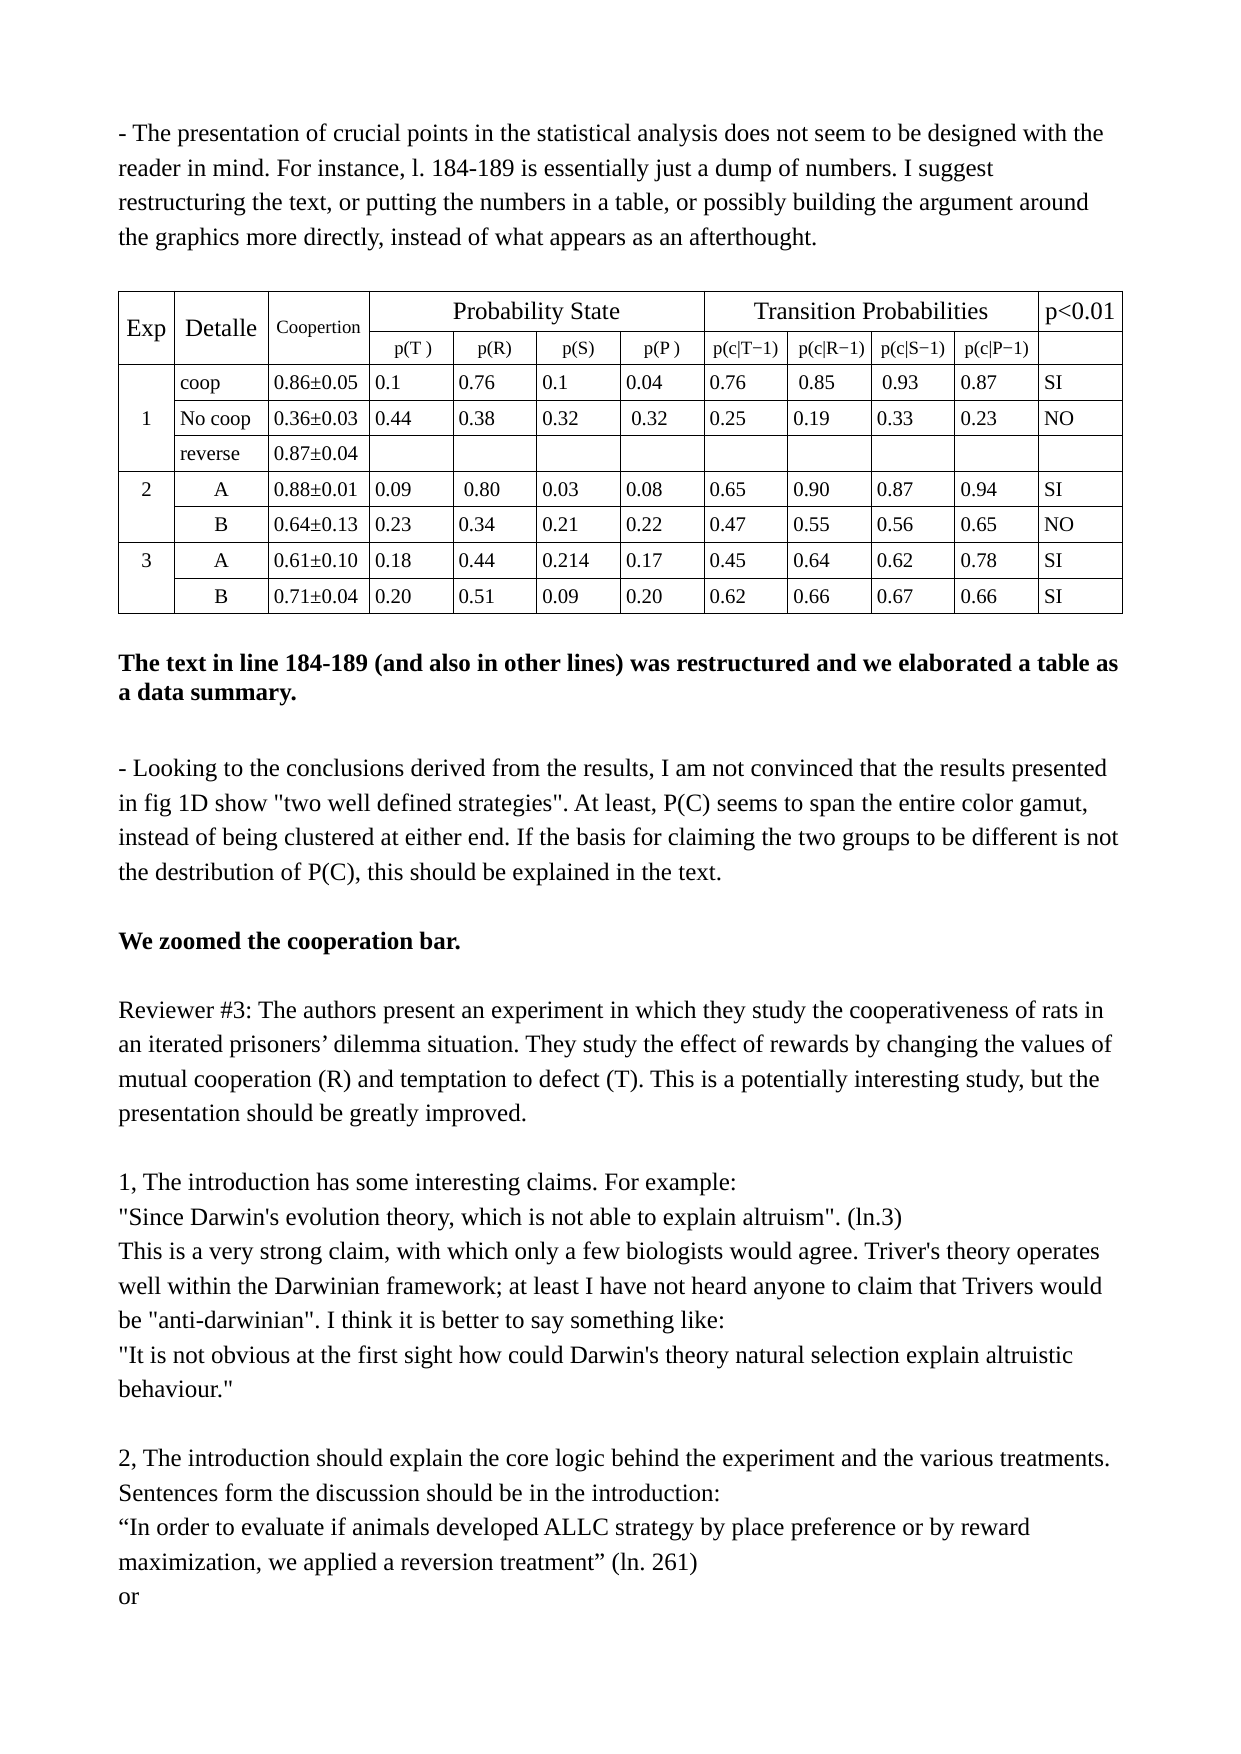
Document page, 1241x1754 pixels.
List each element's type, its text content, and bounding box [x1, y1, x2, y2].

table_cell 0.88±0.01 [269, 472, 369, 506]
table_header Coopertion [269, 292, 369, 364]
table_header Detalle [175, 292, 268, 364]
table_cell B [175, 579, 268, 613]
table_cell 0.62 [872, 543, 954, 578]
table_cell [788, 436, 871, 471]
table_cell 0.1 [537, 365, 620, 399]
table_cell A [175, 472, 268, 506]
table_cell p(S) [537, 332, 620, 364]
table_cell 0.20 [621, 579, 704, 613]
table_cell 0.65 [955, 507, 1038, 542]
table_cell 0.19 [788, 401, 871, 435]
table_cell 0.61±0.10 [269, 543, 369, 578]
table_cell 0.76 [454, 365, 536, 399]
table_cell [705, 436, 787, 471]
table_cell 0.23 [370, 507, 453, 542]
table_cell p(c|R−1) [788, 332, 871, 364]
table_cell 0.93 [872, 365, 954, 399]
table_cell 0.87 [872, 472, 954, 506]
table_cell 0.78 [955, 543, 1038, 578]
table_cell 0.45 [705, 543, 787, 578]
table_cell 0.65 [705, 472, 787, 506]
table_cell SI [1039, 579, 1122, 613]
table_cell 0.56 [872, 507, 954, 542]
table_header p<0.01 [1039, 292, 1122, 331]
table_cell 0.04 [621, 365, 704, 399]
table_cell 0.17 [621, 543, 704, 578]
table_cell 3 [119, 543, 174, 613]
table_cell [537, 436, 620, 471]
table_cell 0.64±0.13 [269, 507, 369, 542]
table_cell 0.66 [788, 579, 871, 613]
table_cell SI [1039, 472, 1122, 506]
table_cell 0.09 [370, 472, 453, 506]
table_cell [872, 436, 954, 471]
table_cell p(R) [454, 332, 536, 364]
table_cell 0.44 [454, 543, 536, 578]
table_cell 0.03 [537, 472, 620, 506]
text Reviewer #3: The authors present an experiment in which they study the cooperativeness of rats in an iterated prisoners’ dilemma situation. They study the effect of rewards by changing the values of mutual cooperation (R) and temptation to defect (T). This is a potentially interesting study, but the presentation should be greatly improved. 1, The introduction has some interesting claims. For example: "Since Darwin's evolution theory, which is not able to explain altruism". (ln.3) This is a very strong claim, with which only a few biologists would agree. Triver's theory operates well within the Darwinian framework; at least I have not heard anyone to claim that Trivers would be "anti-darwinian". I think it is better to say something like: "It is not obvious at the first sight how could Darwin's theory natural selection explain altruistic behaviour." 2, The introduction should explain the core logic behind the experiment and the various treatments. Sentences form the discussion should be in the introduction: “In order to evaluate if animals developed ALLC strategy by place preference or by reward maximization, we applied a reversion treatment” (ln. 261) or [118, 960, 1122, 1610]
table_cell reverse [175, 436, 268, 471]
table_cell [1039, 332, 1122, 364]
table_cell SI [1039, 365, 1122, 399]
table_cell p(c|P−1) [955, 332, 1038, 364]
table_header Exp [119, 292, 174, 364]
table_cell 0.34 [454, 507, 536, 542]
text The text in line 184-189 (and also in other lines) was restructured and we elaborated a table as a data summary. [118, 648, 1122, 705]
table_cell No coop [175, 401, 268, 435]
table_cell 0.32 [537, 401, 620, 435]
table_cell 0.85 [788, 365, 871, 399]
table_cell coop [175, 365, 268, 399]
table_cell p(P ) [621, 332, 704, 364]
table_cell 0.214 [537, 543, 620, 578]
table_cell [454, 436, 536, 471]
table_cell [1039, 436, 1122, 471]
table_cell 0.66 [955, 579, 1038, 613]
table_cell 0.94 [955, 472, 1038, 506]
table_cell 0.86±0.05 [269, 365, 369, 399]
table_cell 0.23 [955, 401, 1038, 435]
table_cell 0.20 [370, 579, 453, 613]
table_cell 0.1 [370, 365, 453, 399]
table_cell 0.47 [705, 507, 787, 542]
table_cell 0.08 [621, 472, 704, 506]
table_cell 0.36±0.03 [269, 401, 369, 435]
table_cell p(c|T−1) [705, 332, 787, 364]
table_cell 0.38 [454, 401, 536, 435]
table_cell [955, 436, 1038, 471]
table_cell 0.55 [788, 507, 871, 542]
table_cell 0.32 [621, 401, 704, 435]
table_cell p(T ) [370, 332, 453, 364]
table_cell B [175, 507, 268, 542]
table_cell [370, 436, 453, 471]
table_header Probability State [370, 292, 704, 331]
table_cell 2 [119, 472, 174, 542]
table_cell 0.87±0.04 [269, 436, 369, 471]
text We zoomed the cooperation bar. [118, 926, 1122, 955]
table_cell SI [1039, 543, 1122, 578]
table_cell 0.90 [788, 472, 871, 506]
table_cell NO [1039, 401, 1122, 435]
table_cell 1 [119, 365, 174, 471]
table_header Transition Probabilities [705, 292, 1038, 331]
table_cell 0.67 [872, 579, 954, 613]
table_cell 0.87 [955, 365, 1038, 399]
table_cell 0.09 [537, 579, 620, 613]
table_cell 0.18 [370, 543, 453, 578]
table_cell 0.21 [537, 507, 620, 542]
table_cell 0.64 [788, 543, 871, 578]
table_cell [621, 436, 704, 471]
table_cell 0.44 [370, 401, 453, 435]
table_cell 0.51 [454, 579, 536, 613]
table_cell 0.80 [454, 472, 536, 506]
table_cell 0.76 [705, 365, 787, 399]
text - The presentation of crucial points in the statistical analysis does not seem to be designed with the reader in mind. For instance, l. 184-189 is essentially just a dump of numbers. I suggest restructuring the text, or putting the numbers in a table, or possibly building the argument around the graphics more directly, instead of what appears as an afterthought. [118, 118, 1122, 250]
table_cell p(c|S−1) [872, 332, 954, 364]
table_cell 0.71±0.04 [269, 579, 369, 613]
text - Looking to the conclusions derived from the results, I am not convinced that the results presented in fig 1D show "two well defined strategies". At least, P(C) seems to span the entire color gamut, instead of being clustered at either end. If the basis for claiming the two groups to be different is not the destribution of P(C), this should be explained in the text. [118, 753, 1122, 886]
table_cell 0.22 [621, 507, 704, 542]
table_cell NO [1039, 507, 1122, 542]
table_cell A [175, 543, 268, 578]
table_cell 0.33 [872, 401, 954, 435]
table_cell 0.62 [705, 579, 787, 613]
table_cell 0.25 [705, 401, 787, 435]
